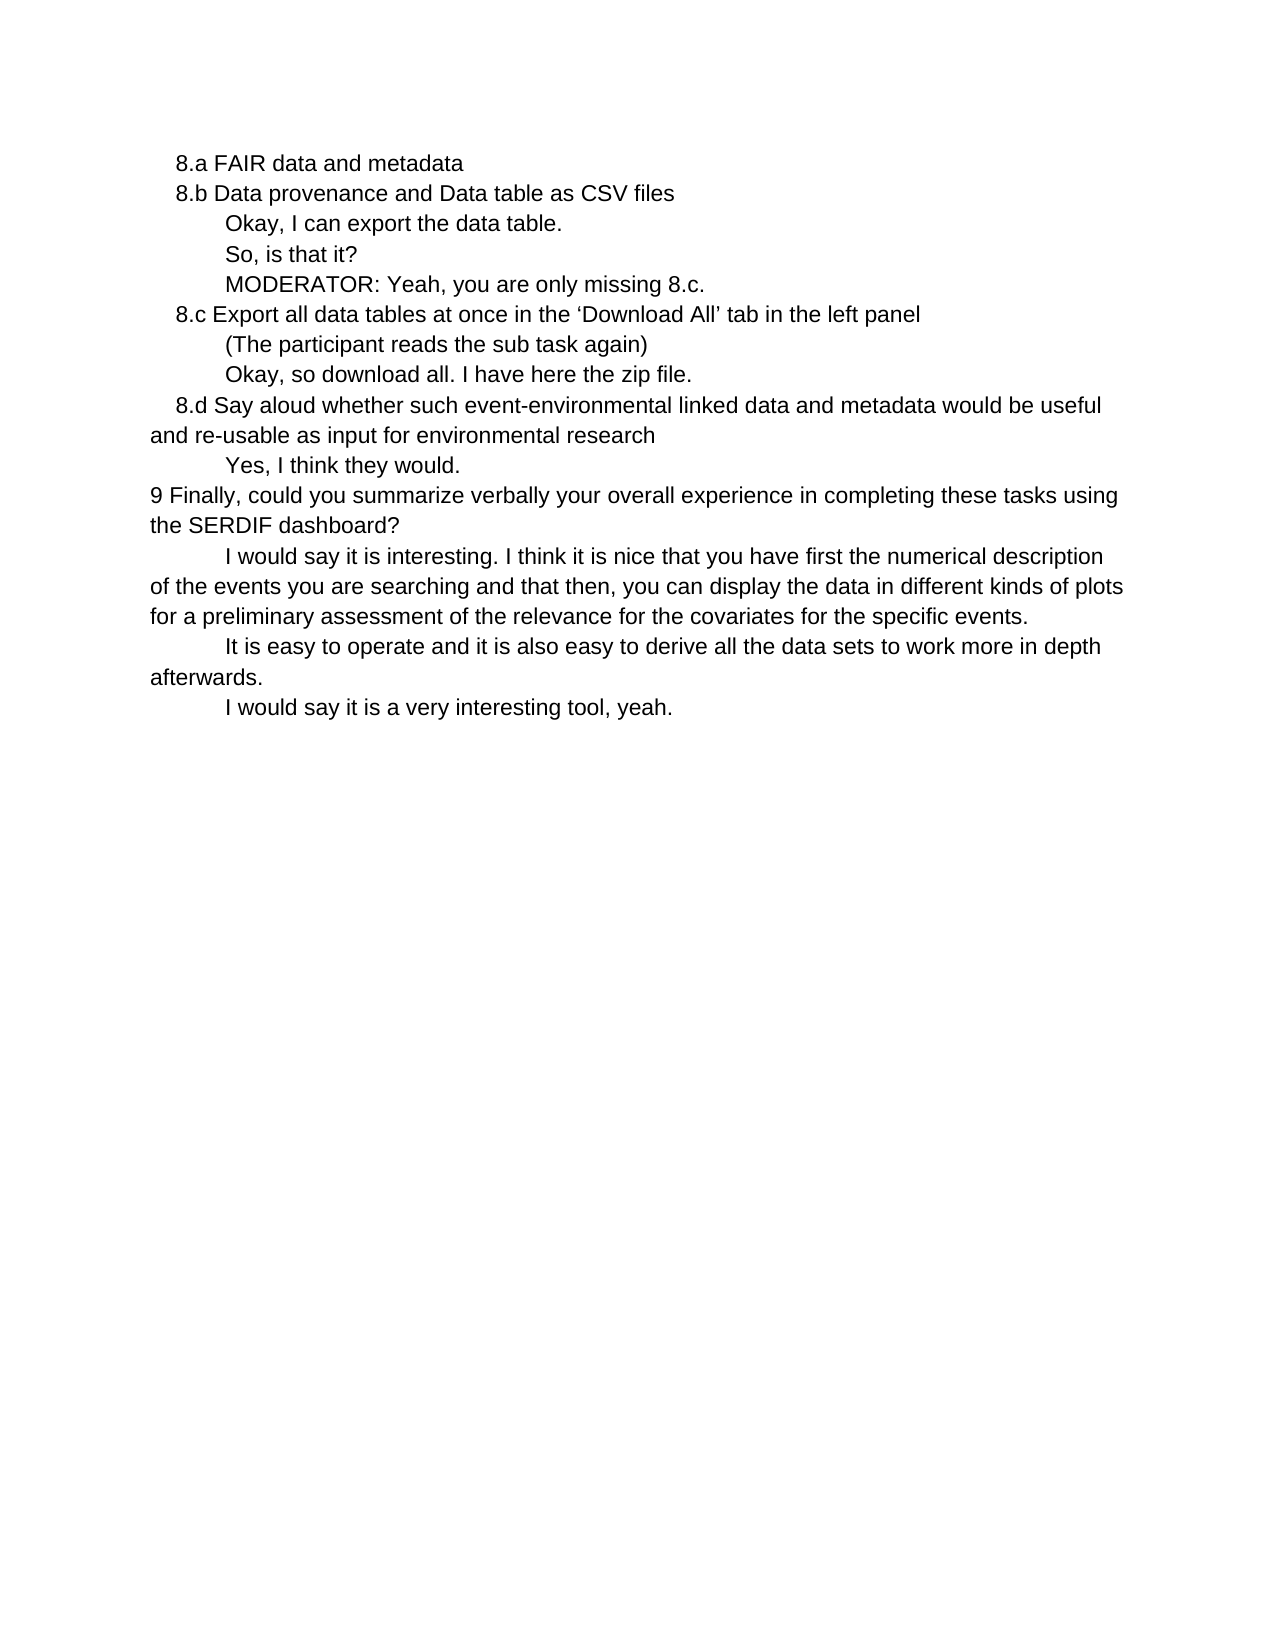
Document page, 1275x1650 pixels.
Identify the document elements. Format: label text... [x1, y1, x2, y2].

text I would say it is a very interesting tool, yeah. [150, 694, 1125, 720]
text (The participant reads the sub task again) [150, 331, 1125, 358]
text 8.a FAIR data and metadata [150, 150, 1125, 176]
text Okay, so download all. I have here the zip file. [150, 361, 1125, 388]
text 8.d Say aloud whether such event-environmental linked data and metadata would be useful and re-usable as input for environmental research [150, 392, 1125, 448]
text It is easy to operate and it is also easy to derive all the data sets to work more in depth afterwards. [150, 633, 1125, 690]
text So, is that it? [150, 241, 1125, 267]
text I would say it is interesting. I think it is nice that you have first the numerical description of the events you are searching and that then, you can display the data in different kinds of plots for a preliminary assessment of the relevance for the covariates for the specific events. [150, 543, 1125, 629]
text 9 Finally, could you summarize verbally your overall experience in completing these tasks using the SERDIF dashboard? [150, 482, 1125, 539]
text MODERATOR: Yeah, you are only missing 8.c. [150, 271, 1125, 297]
text Okay, I can export the data table. [150, 210, 1125, 237]
text Yes, I think they would. [150, 452, 1125, 478]
text 8.c Export all data tables at once in the ‘Download All’ tab in the left panel [150, 301, 1125, 327]
text 8.b Data provenance and Data table as CSV files [150, 180, 1125, 207]
